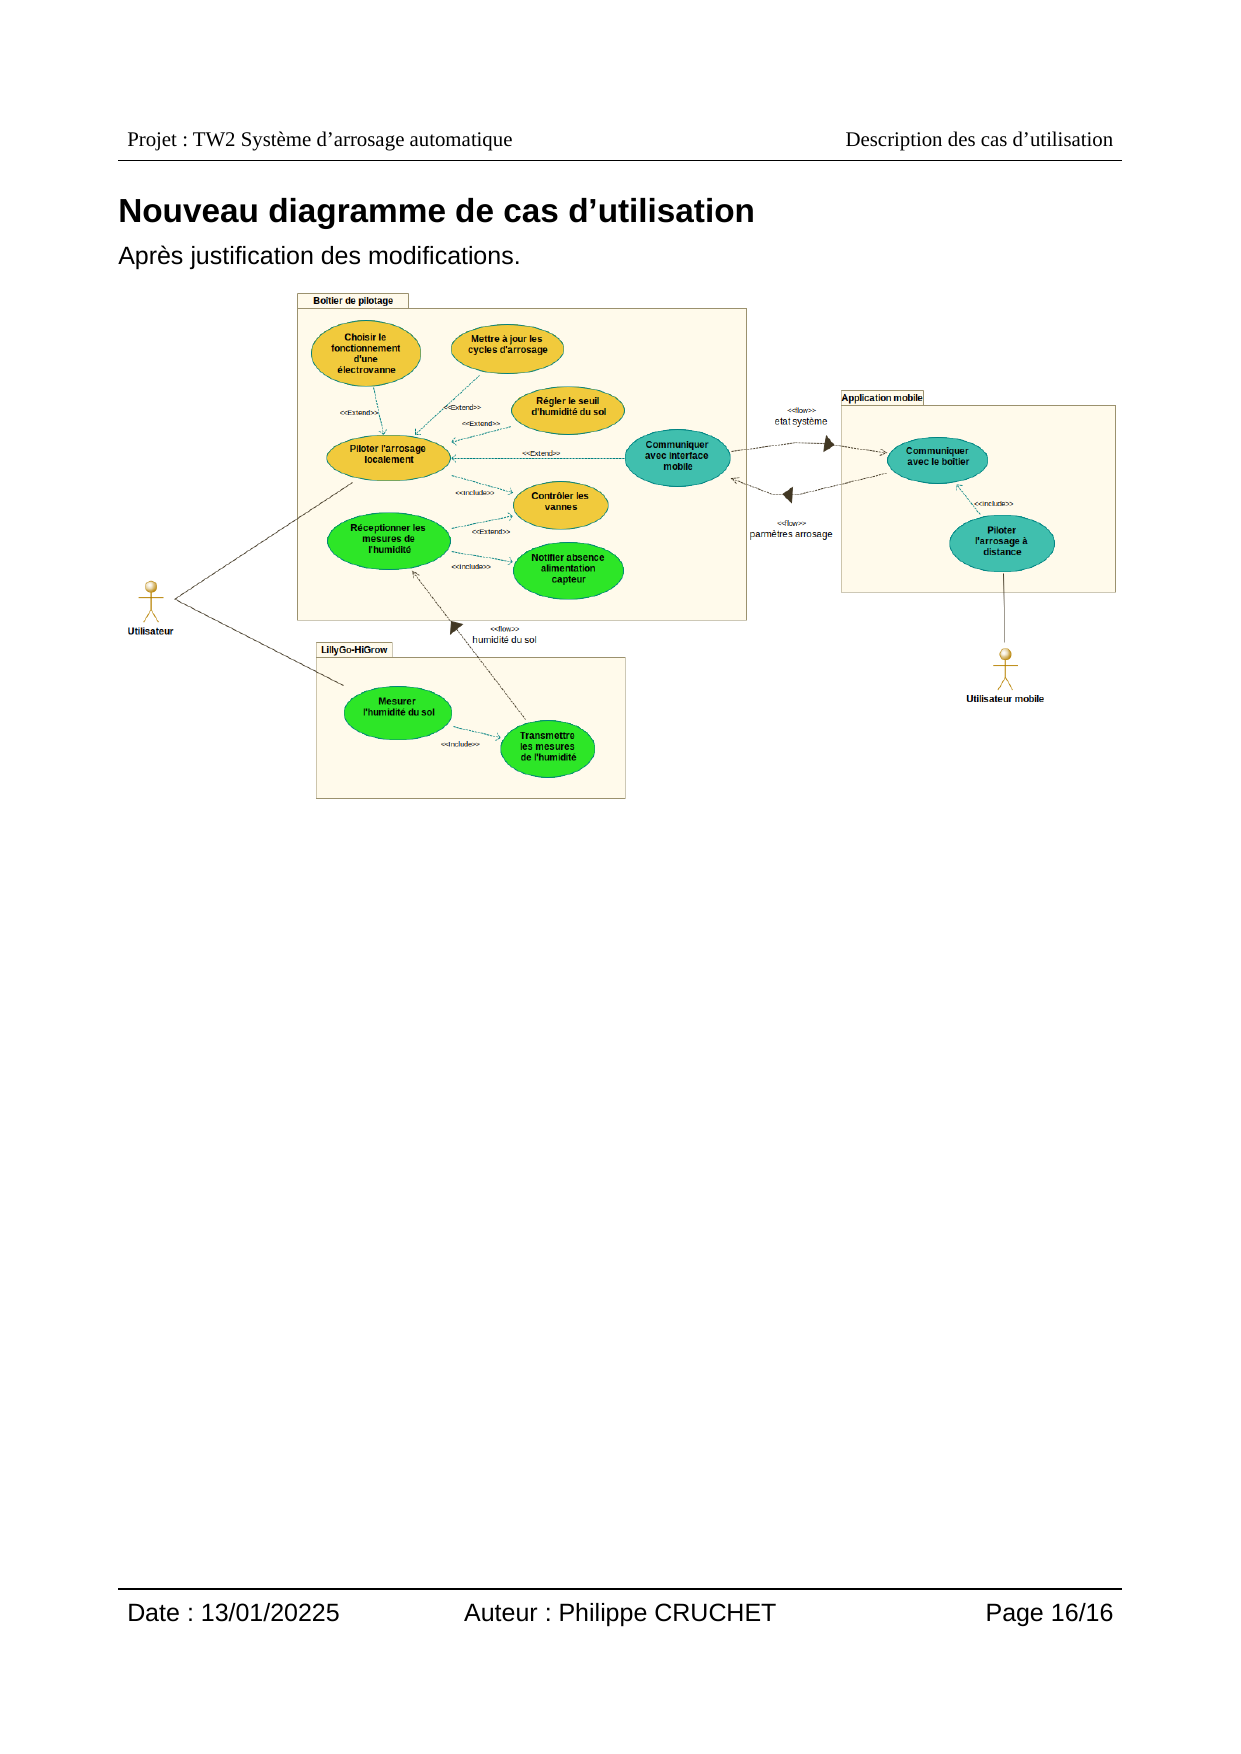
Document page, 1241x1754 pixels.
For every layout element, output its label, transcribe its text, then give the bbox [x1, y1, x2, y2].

subtitle Nouveau diagramme de cas d’utilisation [118, 191, 1122, 229]
picture [118, 286, 1123, 806]
text Après justification des modifications. [118, 241, 1122, 270]
